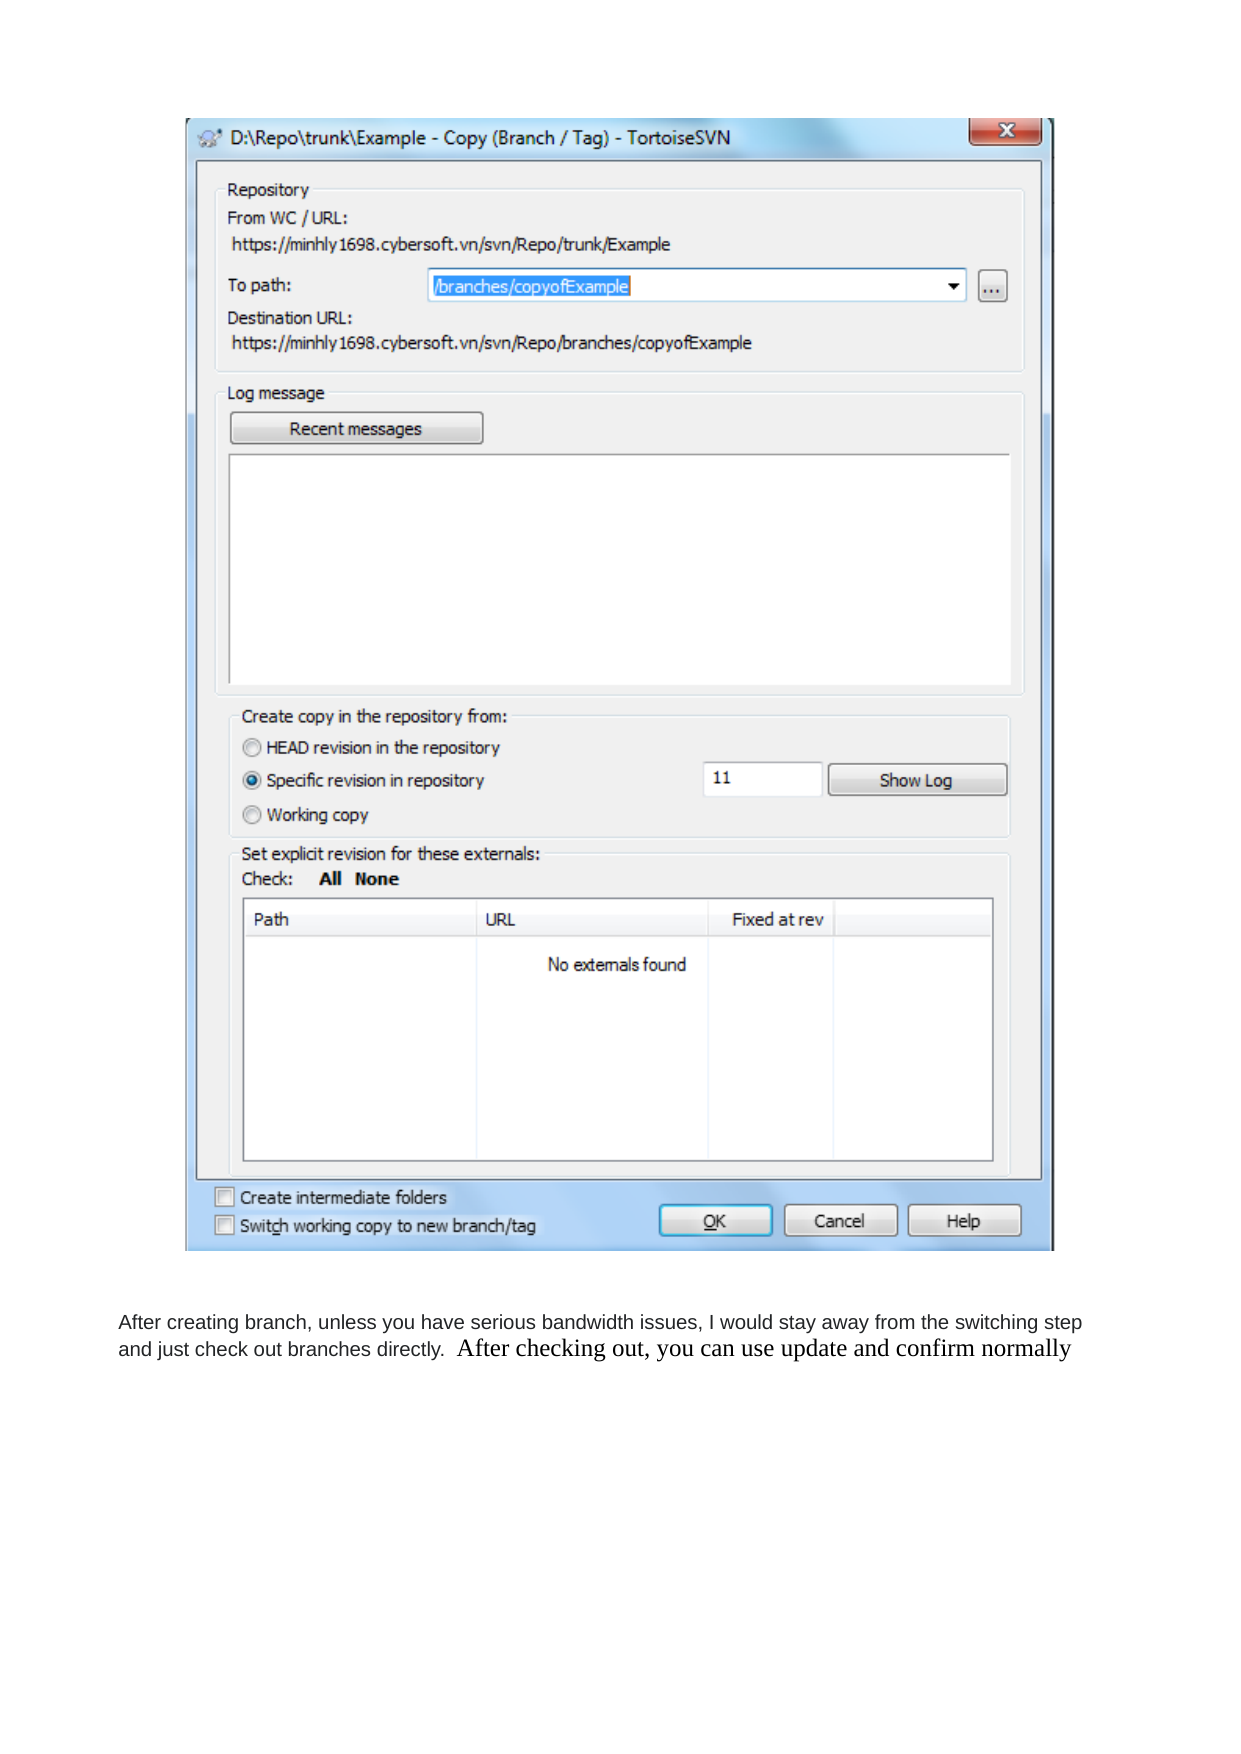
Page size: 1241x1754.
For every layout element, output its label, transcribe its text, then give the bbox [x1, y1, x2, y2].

picture [185, 118, 1055, 1251]
text After creating branch, unless you have serious bandwidth issues, I would stay away from the switching step and just check out branches directly. After checking out, you can use update and confirm normally [118, 1308, 1122, 1362]
